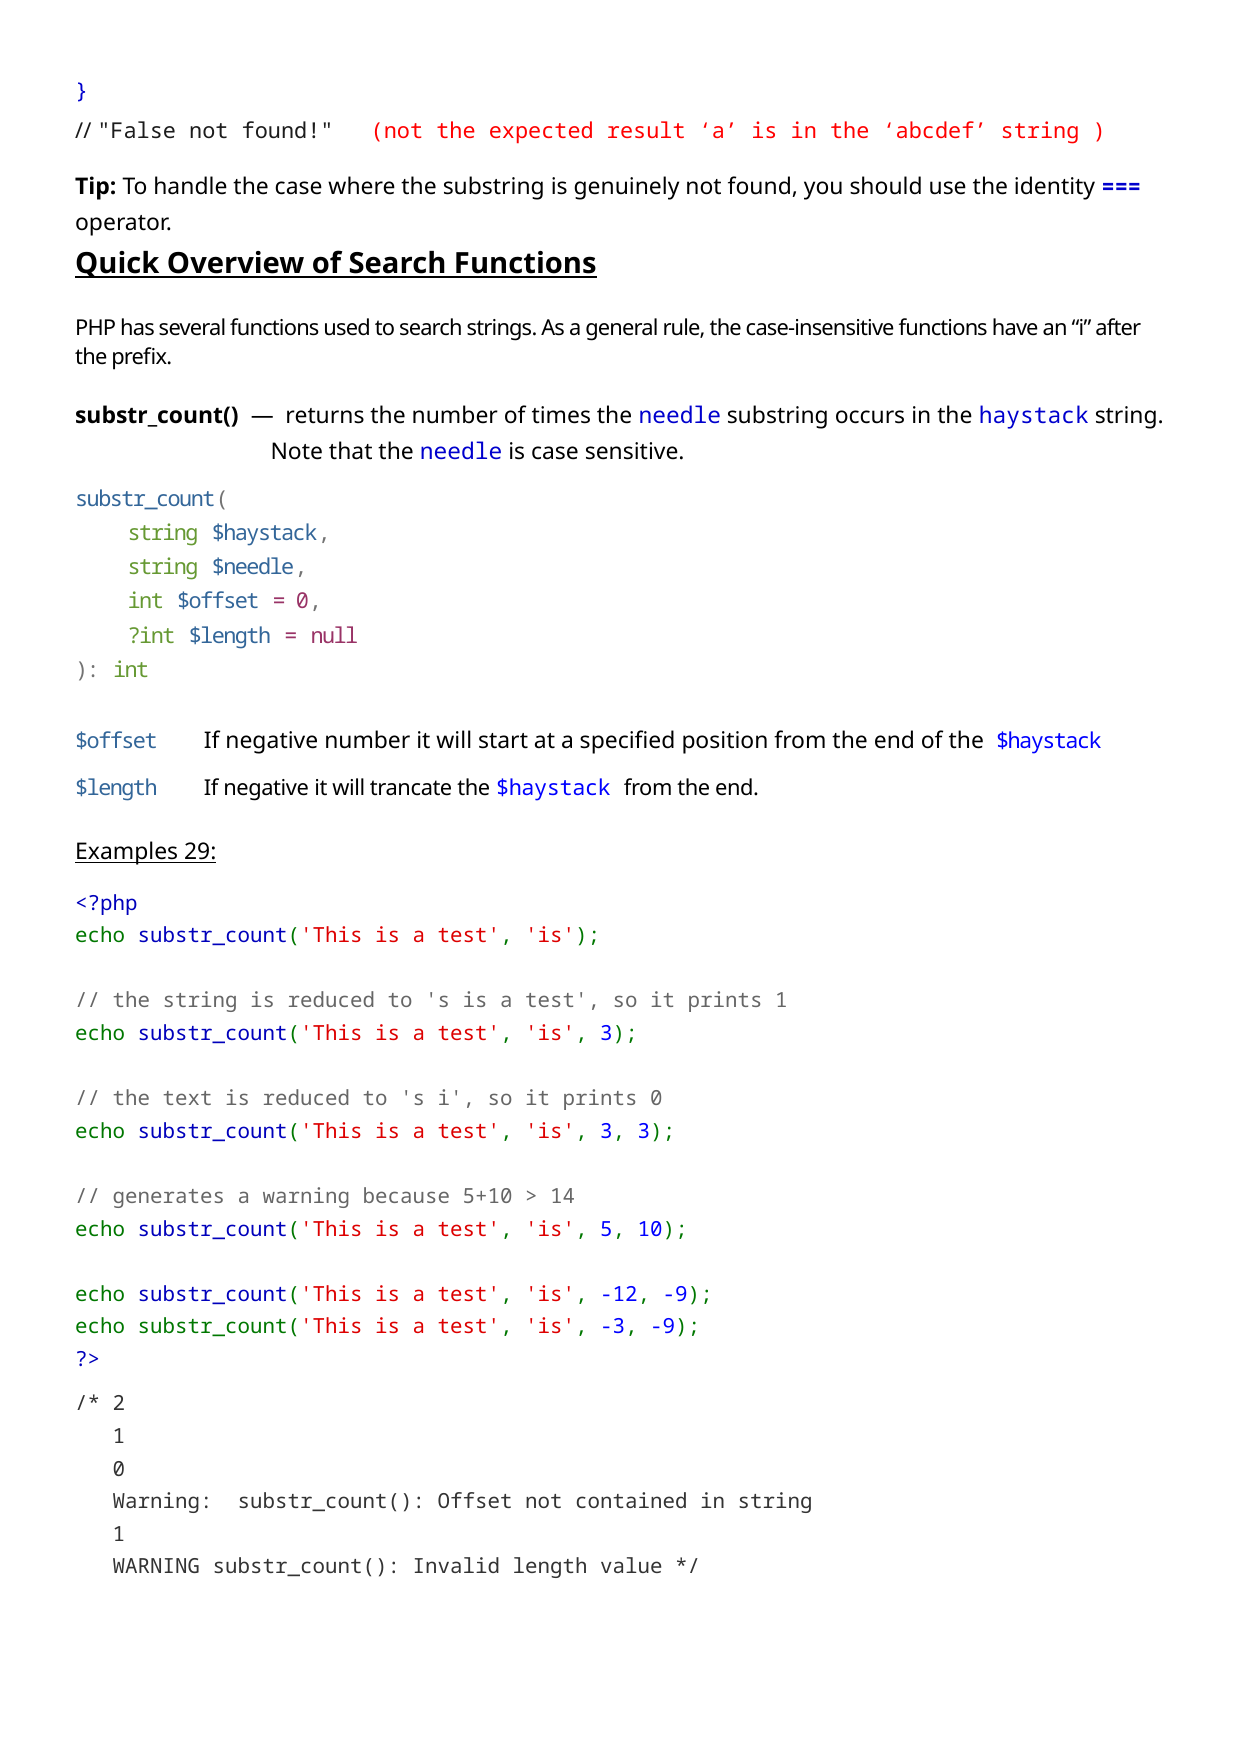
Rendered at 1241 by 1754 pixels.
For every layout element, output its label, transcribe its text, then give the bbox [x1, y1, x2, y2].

text Quick Overview of Search Functions [75, 242, 1166, 282]
text substr_count( string $haystack, string $needle, int $offset = 0, ?int $length = null [75, 483, 1166, 649]
text 1 [75, 1421, 1166, 1449]
text Note that the needle is case sensitive. [75, 435, 1166, 467]
text ): int [75, 654, 1166, 684]
text <?php echo substr_count('This is a test', 'is'); // the string is reduced to 's is a test', so it prints 1 echo substr_count('This is a test', 'is', 3); // the text is reduced to 's i', so it prints 0 echo substr_count('This is a test', 'is', 3, 3); // generates a warning because 5+10 > 14 echo substr_count('This is a test', 'is', 5, 10); [75, 888, 1166, 1242]
text } [75, 75, 1166, 105]
text Tip: To handle the case where the substring is genuinely not found, you should use the identity === operator. [75, 170, 1166, 237]
text /* 2 [75, 1388, 1166, 1417]
text echo substr_count('This is a test', 'is', -3, -9); [75, 1311, 1166, 1340]
text ?> [75, 1344, 1166, 1372]
text Examples 29: [75, 835, 1166, 867]
text PHP has several functions used to search strings. As a general rule, the case-insensitive functions have an “i” after the prefix. [75, 311, 1166, 371]
text $offset If negative number it will start at a specified position from the end of the $haystack [75, 724, 1166, 755]
text WARNING substr_count(): Invalid length value */ [75, 1551, 1166, 1580]
text 0 [75, 1454, 1166, 1482]
text // "False not found!" (not the expected result ‘a’ is in the ‘abcdef’ string ) [75, 115, 1166, 145]
text Warning: substr_count(): Offset not contained in string [75, 1486, 1166, 1515]
text $length If negative it will trancate the $haystack from the end. [75, 772, 1166, 801]
text 1 [75, 1519, 1166, 1547]
text echo substr_count('This is a test', 'is', -12, -9); [75, 1279, 1166, 1307]
text substr_count() — returns the number of times the needle substring occurs in the haystack string. [75, 399, 1166, 431]
